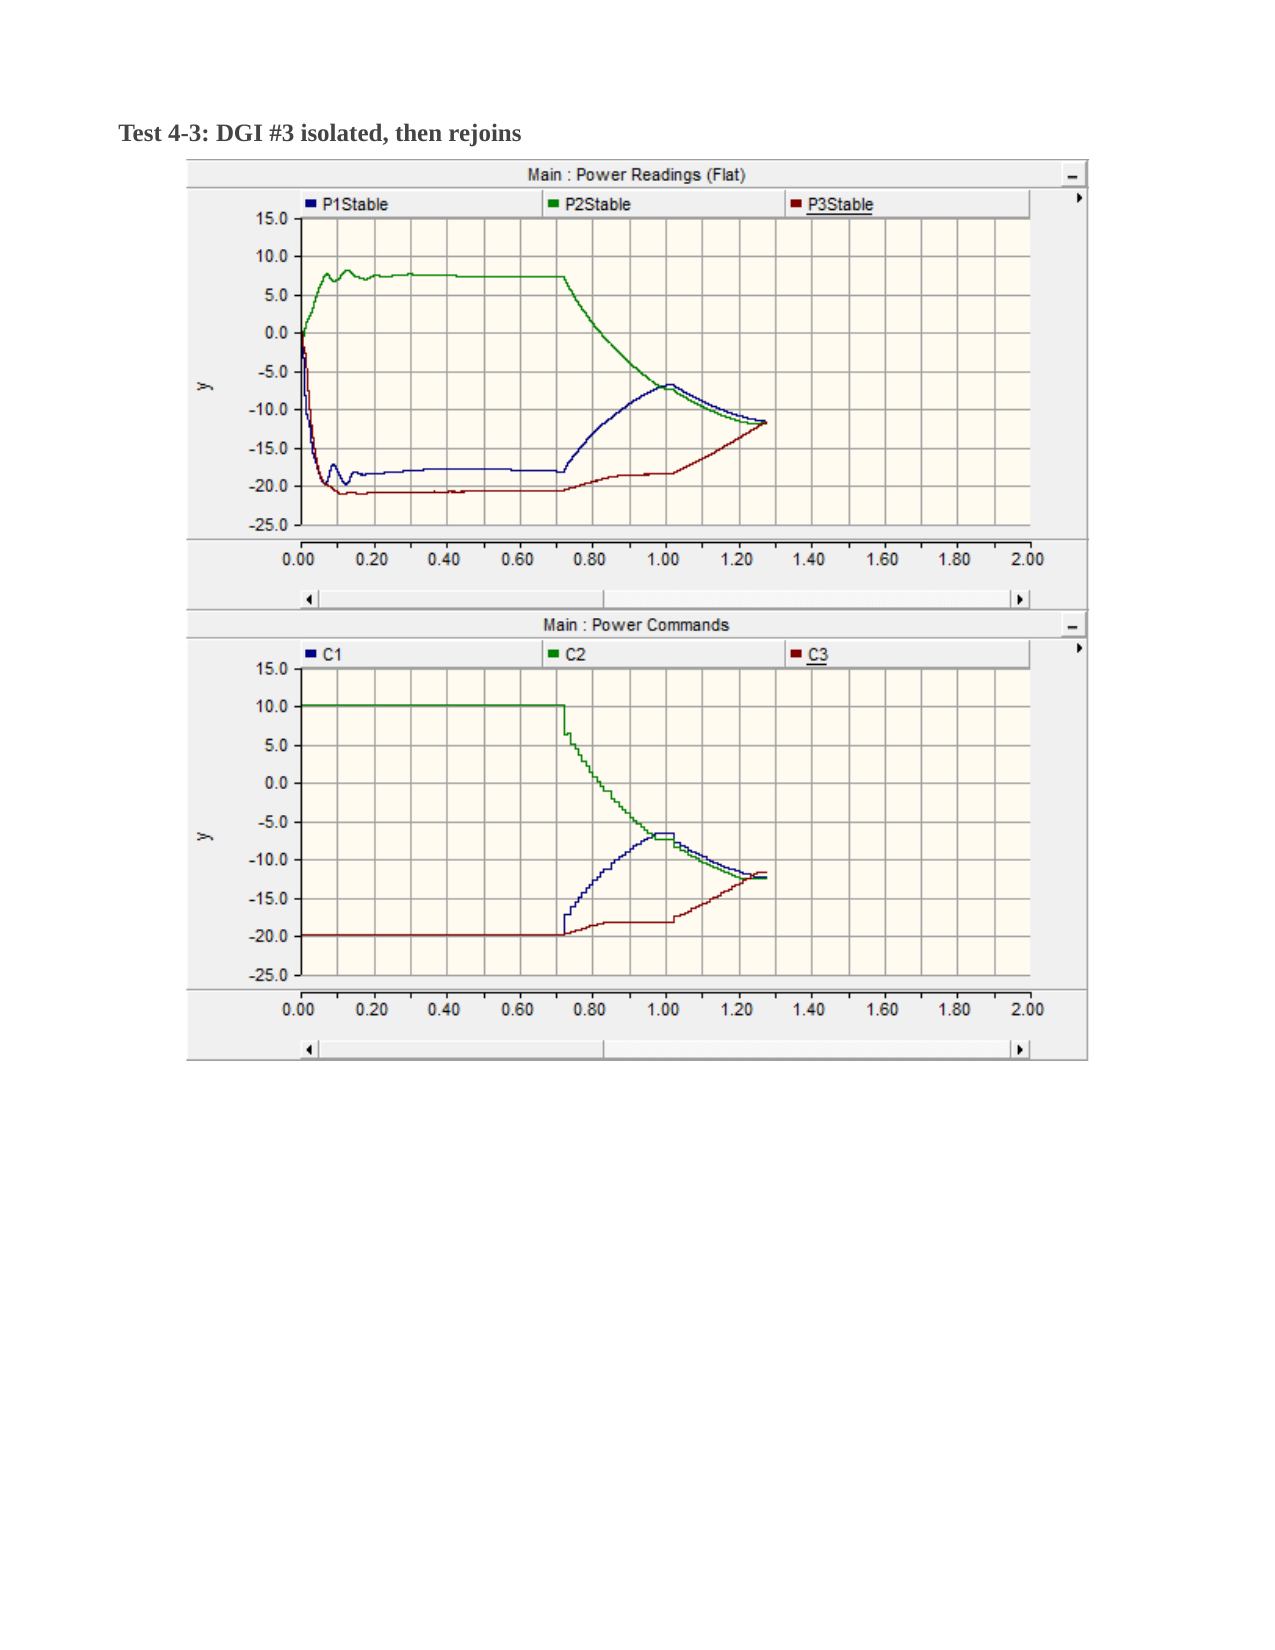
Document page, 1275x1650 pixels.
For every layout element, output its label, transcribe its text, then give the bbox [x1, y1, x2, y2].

text Test 4-3: DGI #3 isolated, then rejoins [118, 118, 1157, 147]
picture [186, 159, 1090, 1061]
